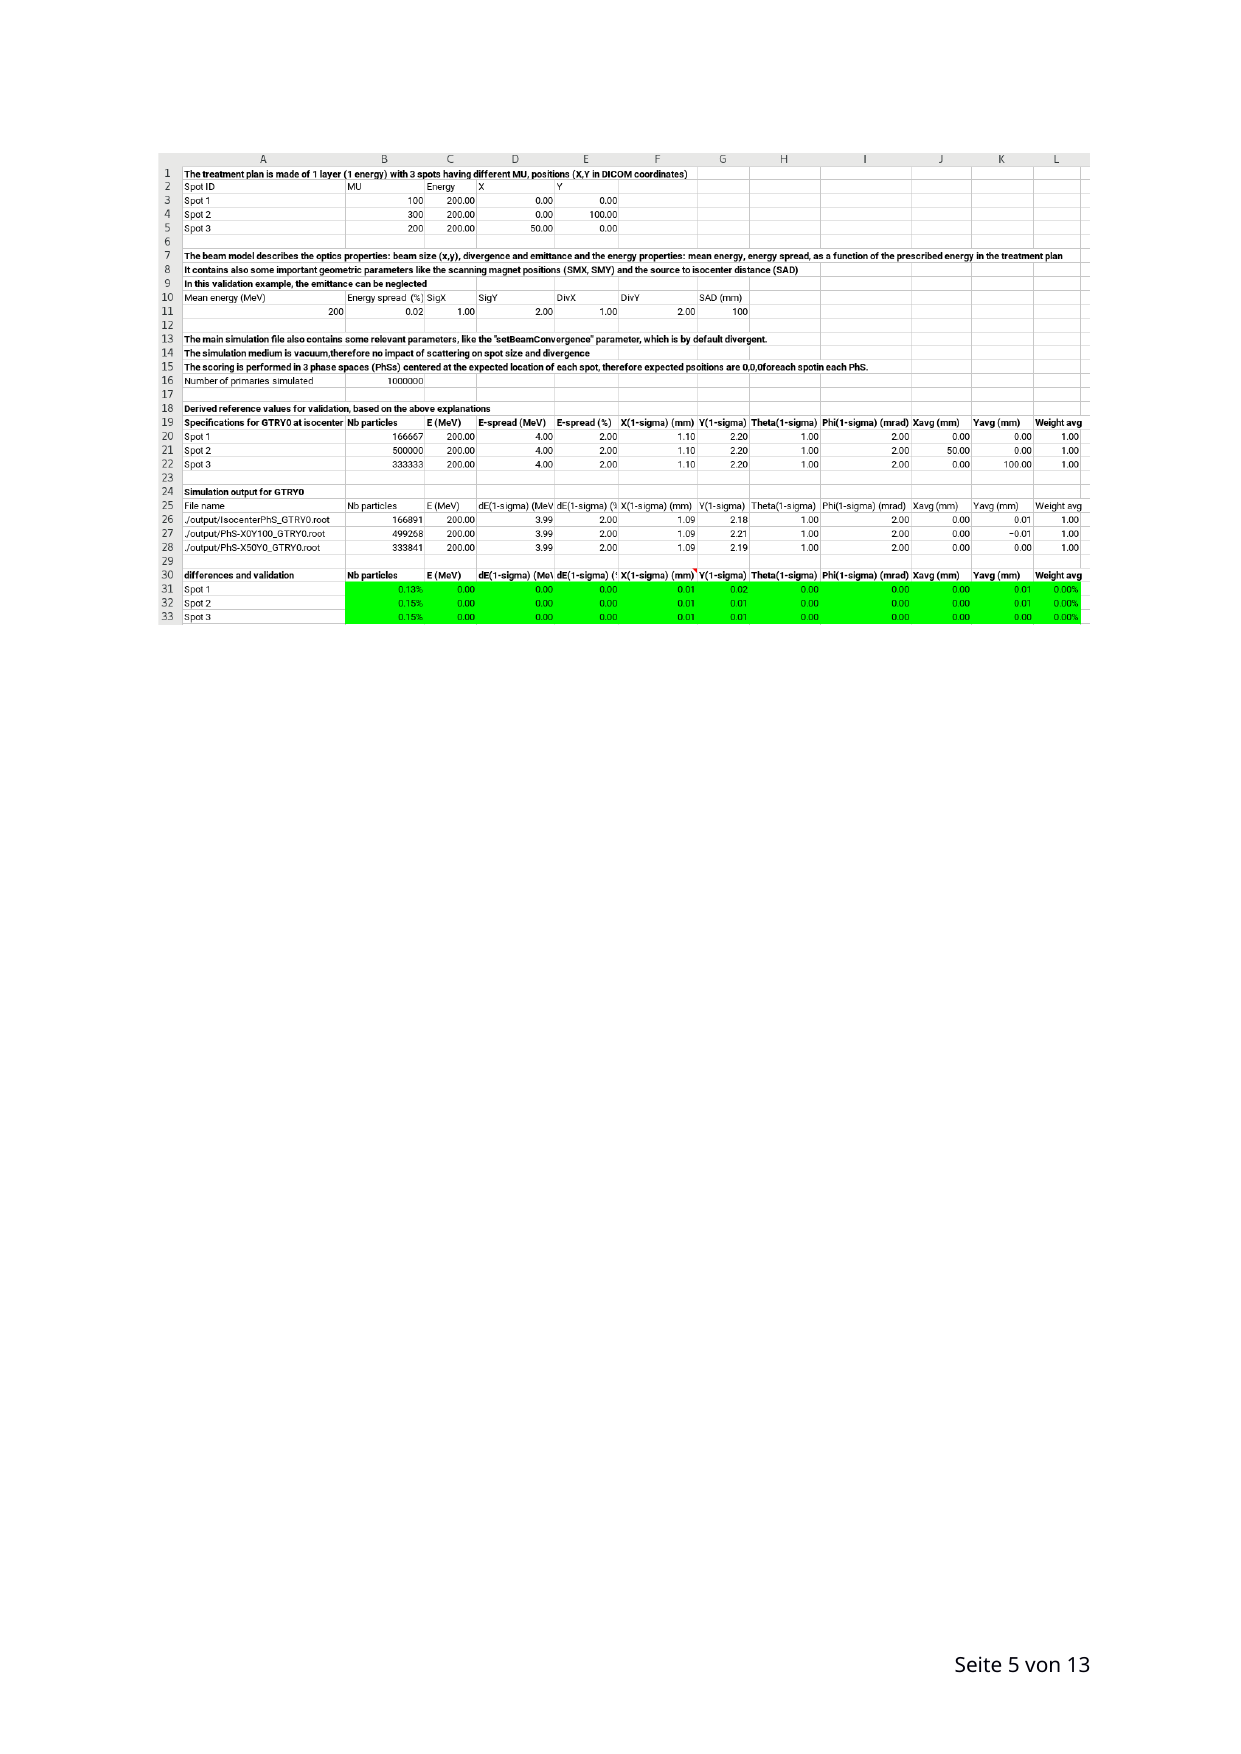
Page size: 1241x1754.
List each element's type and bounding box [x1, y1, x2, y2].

picture [158, 153, 1090, 625]
